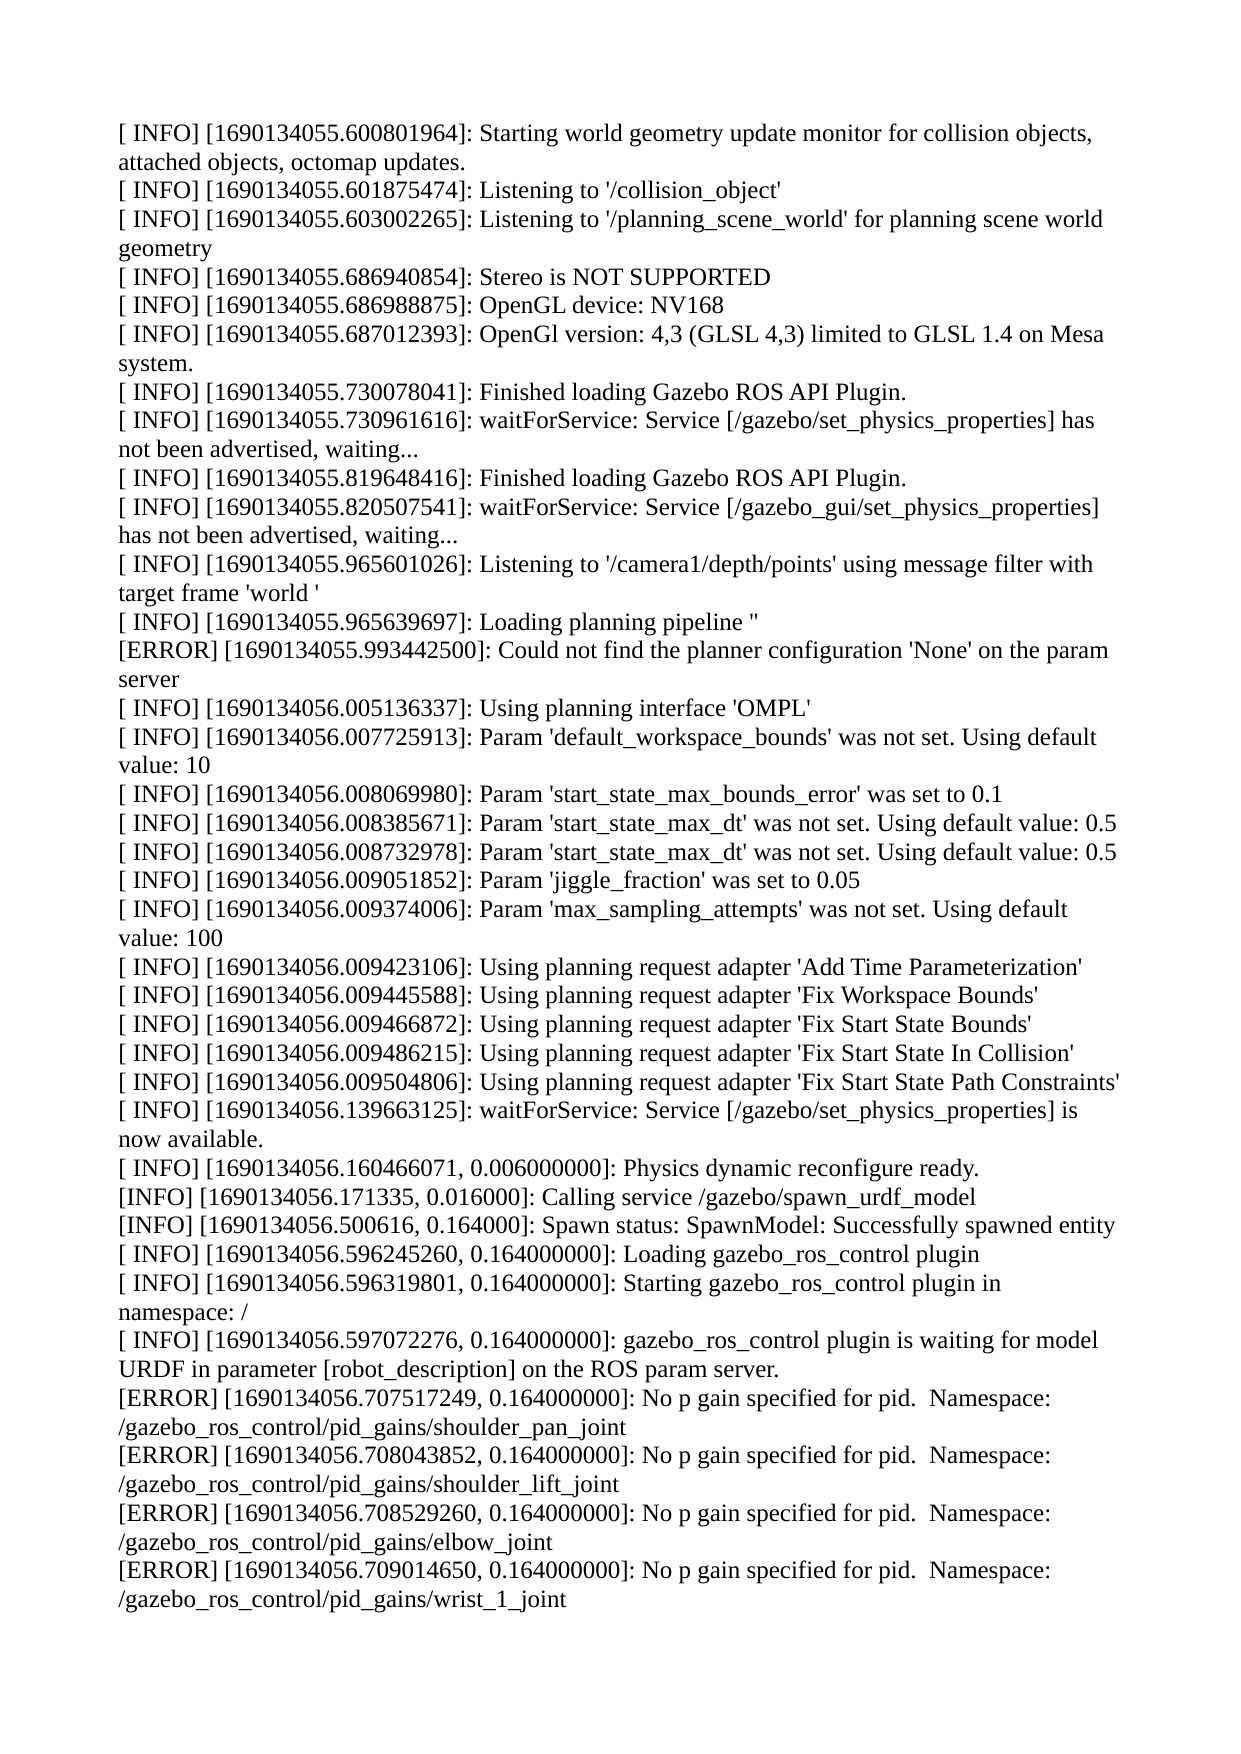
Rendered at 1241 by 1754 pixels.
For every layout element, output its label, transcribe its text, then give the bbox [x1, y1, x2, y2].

text [ INFO] [1690134055.601875474]: Listening to '/collision_object' [118, 176, 1122, 204]
text [ INFO] [1690134055.603002265]: Listening to '/planning_scene_world' for planning scene world geometry [118, 204, 1122, 262]
text [ERROR] [1690134056.709014650, 0.164000000]: No p gain specified for pid. Namespace: /gazebo_ros_control/pid_gains/wrist_1_joint [118, 1556, 1122, 1613]
text [INFO] [1690134056.171335, 0.016000]: Calling service /gazebo/spawn_urdf_model [118, 1182, 1122, 1211]
text [ INFO] [1690134056.009466872]: Using planning request adapter 'Fix Start State Bounds' [118, 1009, 1122, 1038]
text [ INFO] [1690134055.730961616]: waitForService: Service [/gazebo/set_physics_properties] has not been advertised, waiting... [118, 406, 1122, 463]
text [ERROR] [1690134056.708529260, 0.164000000]: No p gain specified for pid. Namespace: /gazebo_ros_control/pid_gains/elbow_joint [118, 1498, 1122, 1556]
text [ERROR] [1690134055.993442500]: Could not find the planner configuration 'None' on the param server [118, 636, 1122, 693]
text [ INFO] [1690134055.965639697]: Loading planning pipeline '' [118, 607, 1122, 636]
text [ INFO] [1690134056.139663125]: waitForService: Service [/gazebo/set_physics_properties] is now available. [118, 1096, 1122, 1153]
text [ INFO] [1690134056.009445588]: Using planning request adapter 'Fix Workspace Bounds' [118, 981, 1122, 1009]
text [ INFO] [1690134056.597072276, 0.164000000]: gazebo_ros_control plugin is waiting for model URDF in parameter [robot_description] on the ROS param server. [118, 1326, 1122, 1383]
text [ INFO] [1690134055.686940854]: Stereo is NOT SUPPORTED [118, 262, 1122, 291]
text [ERROR] [1690134056.708043852, 0.164000000]: No p gain specified for pid. Namespace: /gazebo_ros_control/pid_gains/shoulder_lift_joint [118, 1441, 1122, 1498]
text [ INFO] [1690134055.687012393]: OpenGl version: 4,3 (GLSL 4,3) limited to GLSL 1.4 on Mesa system. [118, 319, 1122, 377]
text [ INFO] [1690134056.596319801, 0.164000000]: Starting gazebo_ros_control plugin in namespace: / [118, 1268, 1122, 1326]
text [ INFO] [1690134055.819648416]: Finished loading Gazebo ROS API Plugin. [118, 463, 1122, 492]
text [ INFO] [1690134056.009486215]: Using planning request adapter 'Fix Start State In Collision' [118, 1038, 1122, 1067]
text [ INFO] [1690134056.009423106]: Using planning request adapter 'Add Time Parameterization' [118, 952, 1122, 981]
text [ INFO] [1690134056.008385671]: Param 'start_state_max_dt' was not set. Using default value: 0.5 [118, 808, 1122, 837]
text [ INFO] [1690134055.820507541]: waitForService: Service [/gazebo_gui/set_physics_properties] has not been advertised, waiting... [118, 492, 1122, 549]
text [ INFO] [1690134056.008069980]: Param 'start_state_max_bounds_error' was set to 0.1 [118, 779, 1122, 808]
text [INFO] [1690134056.500616, 0.164000]: Spawn status: SpawnModel: Successfully spawned entity [118, 1211, 1122, 1239]
text [ERROR] [1690134056.707517249, 0.164000000]: No p gain specified for pid. Namespace: /gazebo_ros_control/pid_gains/shoulder_pan_joint [118, 1383, 1122, 1441]
text [ INFO] [1690134056.009051852]: Param 'jiggle_fraction' was set to 0.05 [118, 866, 1122, 894]
text [ INFO] [1690134056.007725913]: Param 'default_workspace_bounds' was not set. Using default value: 10 [118, 722, 1122, 779]
text [ INFO] [1690134055.730078041]: Finished loading Gazebo ROS API Plugin. [118, 377, 1122, 406]
text [ INFO] [1690134056.008732978]: Param 'start_state_max_dt' was not set. Using default value: 0.5 [118, 837, 1122, 866]
text [ INFO] [1690134055.686988875]: OpenGL device: NV168 [118, 291, 1122, 319]
text [ INFO] [1690134056.009504806]: Using planning request adapter 'Fix Start State Path Constraints' [118, 1067, 1122, 1096]
text [ INFO] [1690134055.600801964]: Starting world geometry update monitor for collision objects, attached objects, octomap updates. [118, 118, 1122, 176]
text [ INFO] [1690134056.005136337]: Using planning interface 'OMPL' [118, 693, 1122, 722]
text [ INFO] [1690134055.965601026]: Listening to '/camera1/depth/points' using message filter with target frame 'world ' [118, 549, 1122, 607]
text [ INFO] [1690134056.596245260, 0.164000000]: Loading gazebo_ros_control plugin [118, 1239, 1122, 1268]
text [ INFO] [1690134056.009374006]: Param 'max_sampling_attempts' was not set. Using default value: 100 [118, 894, 1122, 952]
text [ INFO] [1690134056.160466071, 0.006000000]: Physics dynamic reconfigure ready. [118, 1153, 1122, 1182]
